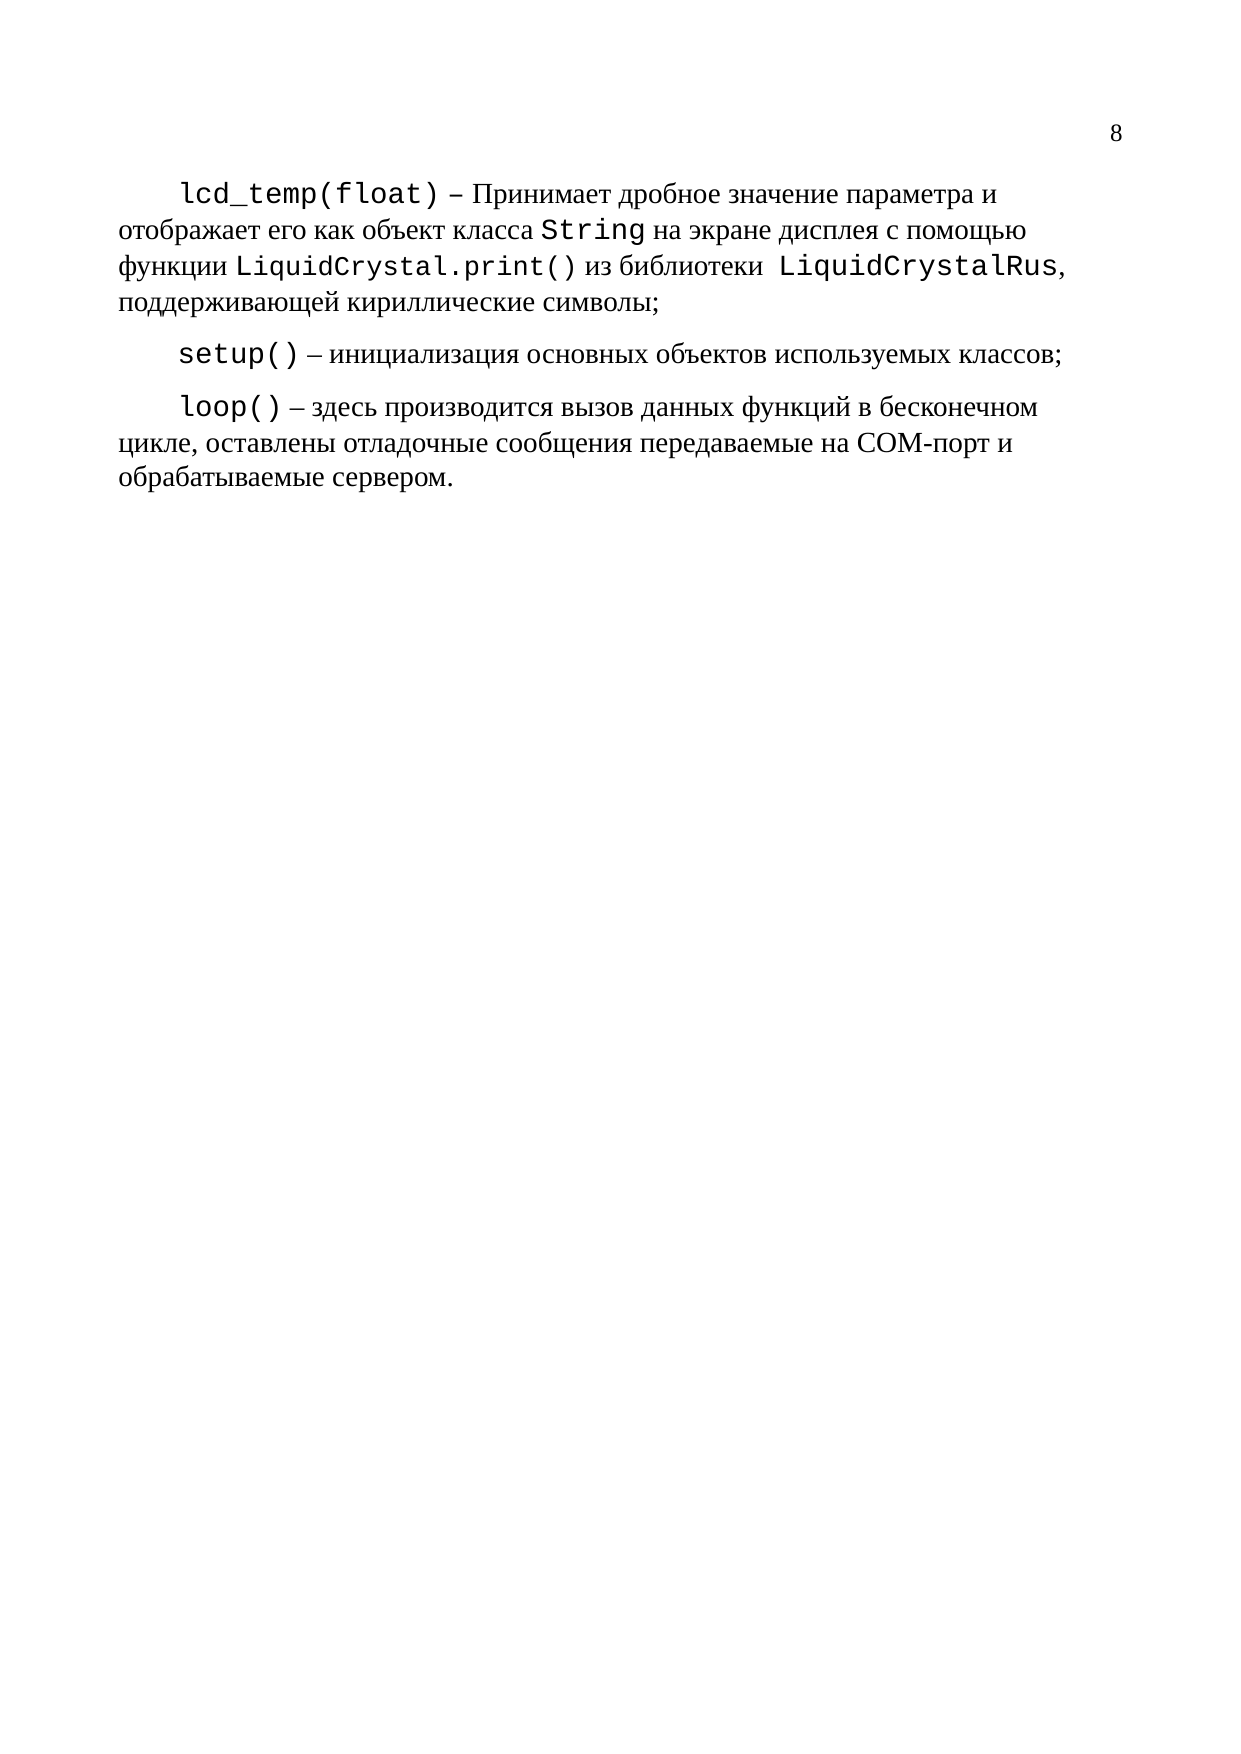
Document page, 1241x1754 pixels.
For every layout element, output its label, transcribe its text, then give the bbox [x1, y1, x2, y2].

text lcd_temp(float) – Принимает дробное значение параметра и отображает его как объект класса String на экране дисплея с помощью функции LiquidCrystal.print() из библиотеки LiquidCrystalRus, поддерживающей кириллические символы; [118, 176, 1122, 318]
text loop() – здесь производится вызов данных функций в бесконечном цикле, оставлены отладочные сообщения передаваемые на COM-порт и обрабатываемые сервером. [118, 389, 1122, 493]
text setup() – инициализация основных объектов используемых классов; [118, 336, 1122, 372]
